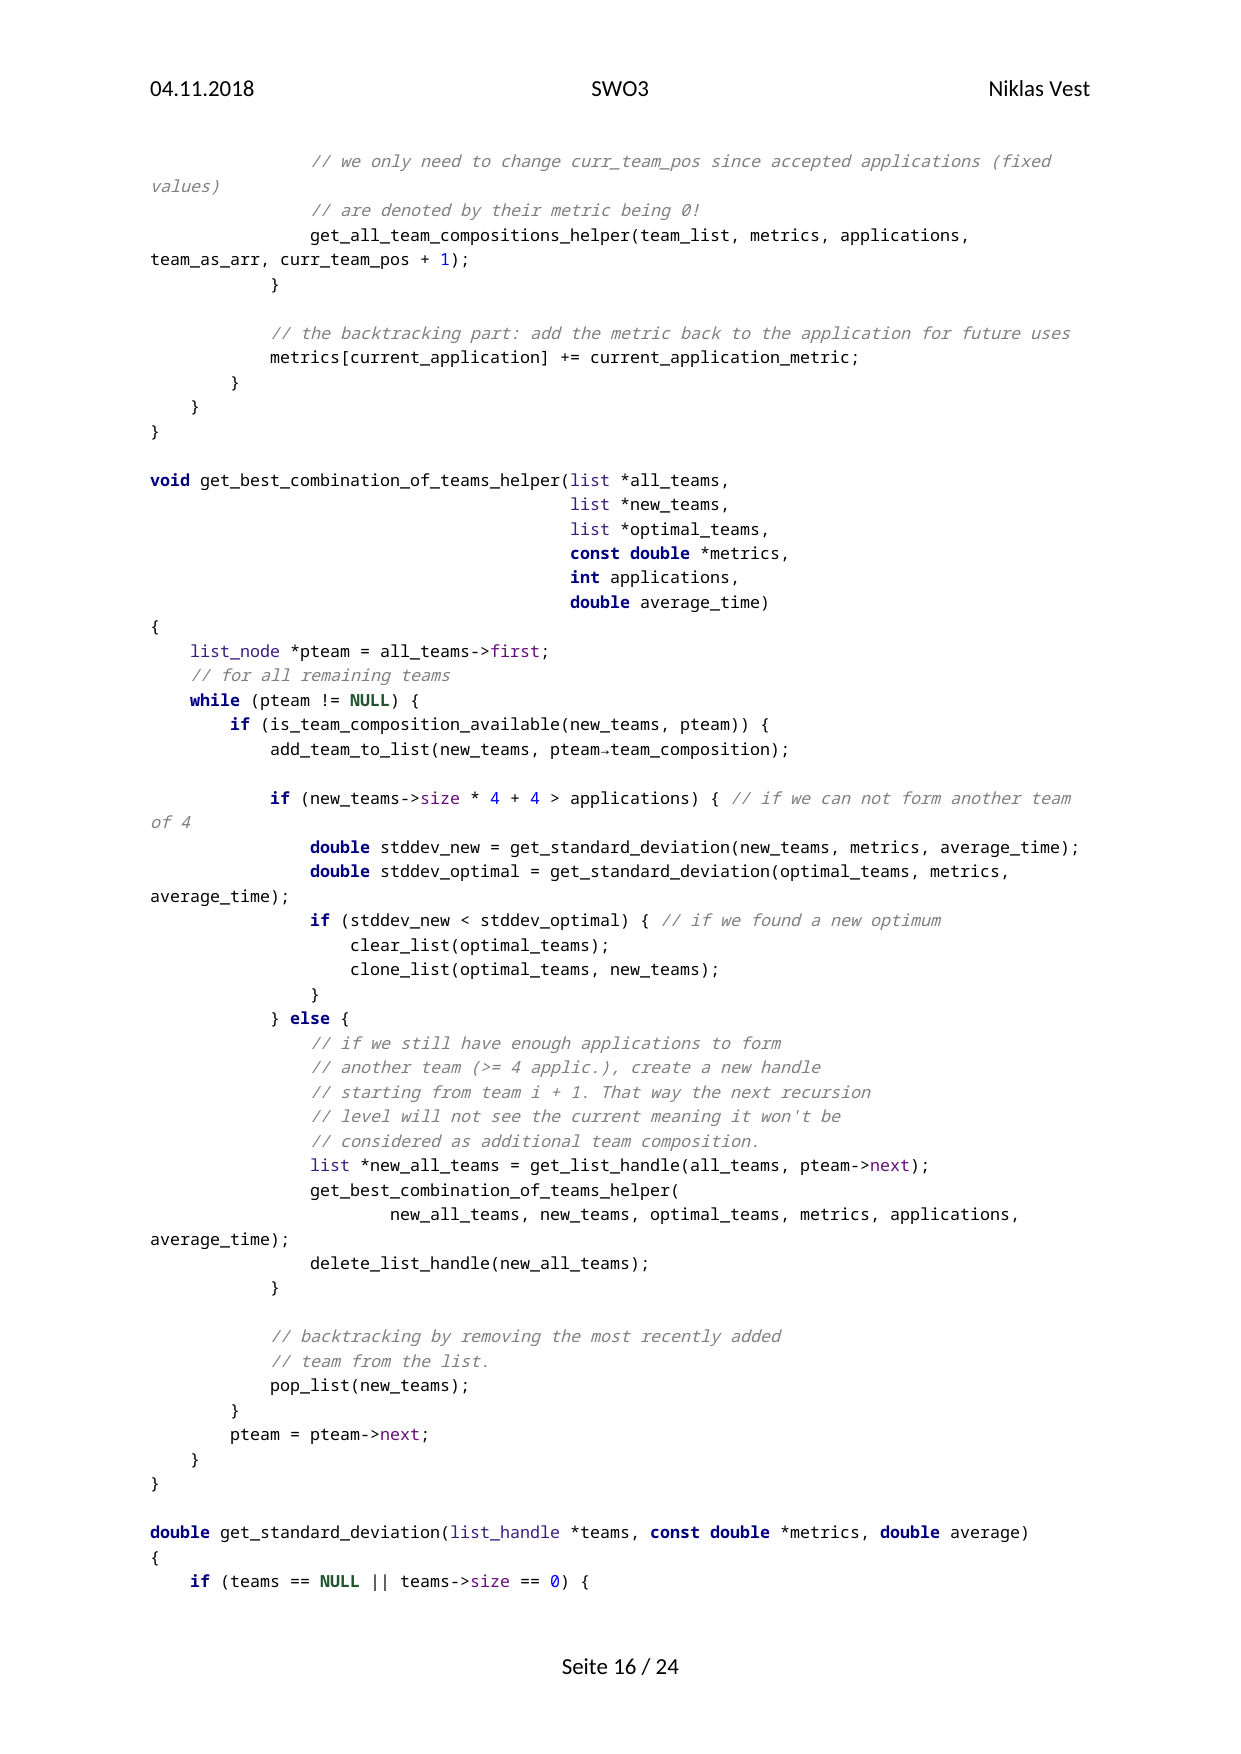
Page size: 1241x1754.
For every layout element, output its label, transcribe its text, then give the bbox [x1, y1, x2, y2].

text { [150, 615, 1090, 638]
text } [150, 1472, 1090, 1494]
text double average_time) [150, 591, 1090, 613]
text new_all_teams, new_teams, optimal_teams, metrics, applications, average_time); [150, 1203, 1090, 1250]
text // level will not see the current meaning it won't be [150, 1105, 1090, 1127]
text if (is_team_composition_available(new_teams, pteam)) { [150, 713, 1090, 736]
text } [150, 395, 1090, 417]
text { [150, 1545, 1090, 1568]
text // we only need to change curr_team_pos since accepted applications (fixed values) [150, 150, 1090, 197]
text } [150, 1276, 1090, 1299]
text } [150, 982, 1090, 1005]
text pteam = pteam->next; [150, 1423, 1090, 1446]
text } [150, 1447, 1090, 1470]
text const double *metrics, [150, 542, 1090, 564]
text list *new_all_teams = get_list_handle(all_teams, pteam->next); [150, 1154, 1090, 1176]
text } [150, 1398, 1090, 1421]
text double stddev_new = get_standard_deviation(new_teams, metrics, average_time); [150, 835, 1090, 858]
text } [150, 370, 1090, 393]
text } [150, 272, 1090, 295]
text // considered as additional team composition. [150, 1129, 1090, 1152]
text while (pteam != NULL) { [150, 688, 1090, 711]
text // team from the list. [150, 1349, 1090, 1372]
text if (teams == NULL || teams->size == 0) { [150, 1570, 1090, 1592]
text if (stddev_new < stddev_optimal) { // if we found a new optimum [150, 909, 1090, 932]
text } [150, 419, 1090, 442]
text get_all_team_compositions_helper(team_list, metrics, applications, team_as_arr, curr_team_pos + 1); [150, 223, 1090, 271]
text clone_list(optimal_teams, new_teams); [150, 958, 1090, 981]
text list *new_teams, [150, 493, 1090, 515]
text // if we still have enough applications to form [150, 1031, 1090, 1054]
text // another team (>= 4 applic.), create a new handle [150, 1056, 1090, 1078]
text pop_list(new_teams); [150, 1374, 1090, 1397]
text double stddev_optimal = get_standard_deviation(optimal_teams, metrics, average_time); [150, 860, 1090, 907]
text clear_list(optimal_teams); [150, 933, 1090, 956]
text if (new_teams->size * 4 + 4 > applications) { // if we can not form another team of 4 [150, 786, 1090, 834]
text void get_best_combination_of_teams_helper(list *all_teams, [150, 468, 1090, 491]
text delete_list_handle(new_all_teams); [150, 1252, 1090, 1274]
text get_best_combination_of_teams_helper( [150, 1178, 1090, 1201]
text } else { [150, 1007, 1090, 1029]
text list *optimal_teams, [150, 517, 1090, 540]
text // the backtracking part: add the metric back to the application for future uses [150, 321, 1090, 344]
text add_team_to_list(new_teams, pteam→team_composition); [150, 737, 1090, 760]
text int applications, [150, 566, 1090, 589]
text double get_standard_deviation(list_handle *teams, const double *metrics, double average) [150, 1521, 1090, 1543]
text // for all remaining teams [150, 664, 1090, 687]
text // backtracking by removing the most recently added [150, 1325, 1090, 1348]
text // starting from team i + 1. That way the next recursion [150, 1080, 1090, 1103]
text metrics[current_application] += current_application_metric; [150, 346, 1090, 368]
text // are denoted by their metric being 0! [150, 199, 1090, 222]
text list_node *pteam = all_teams->first; [150, 639, 1090, 662]
